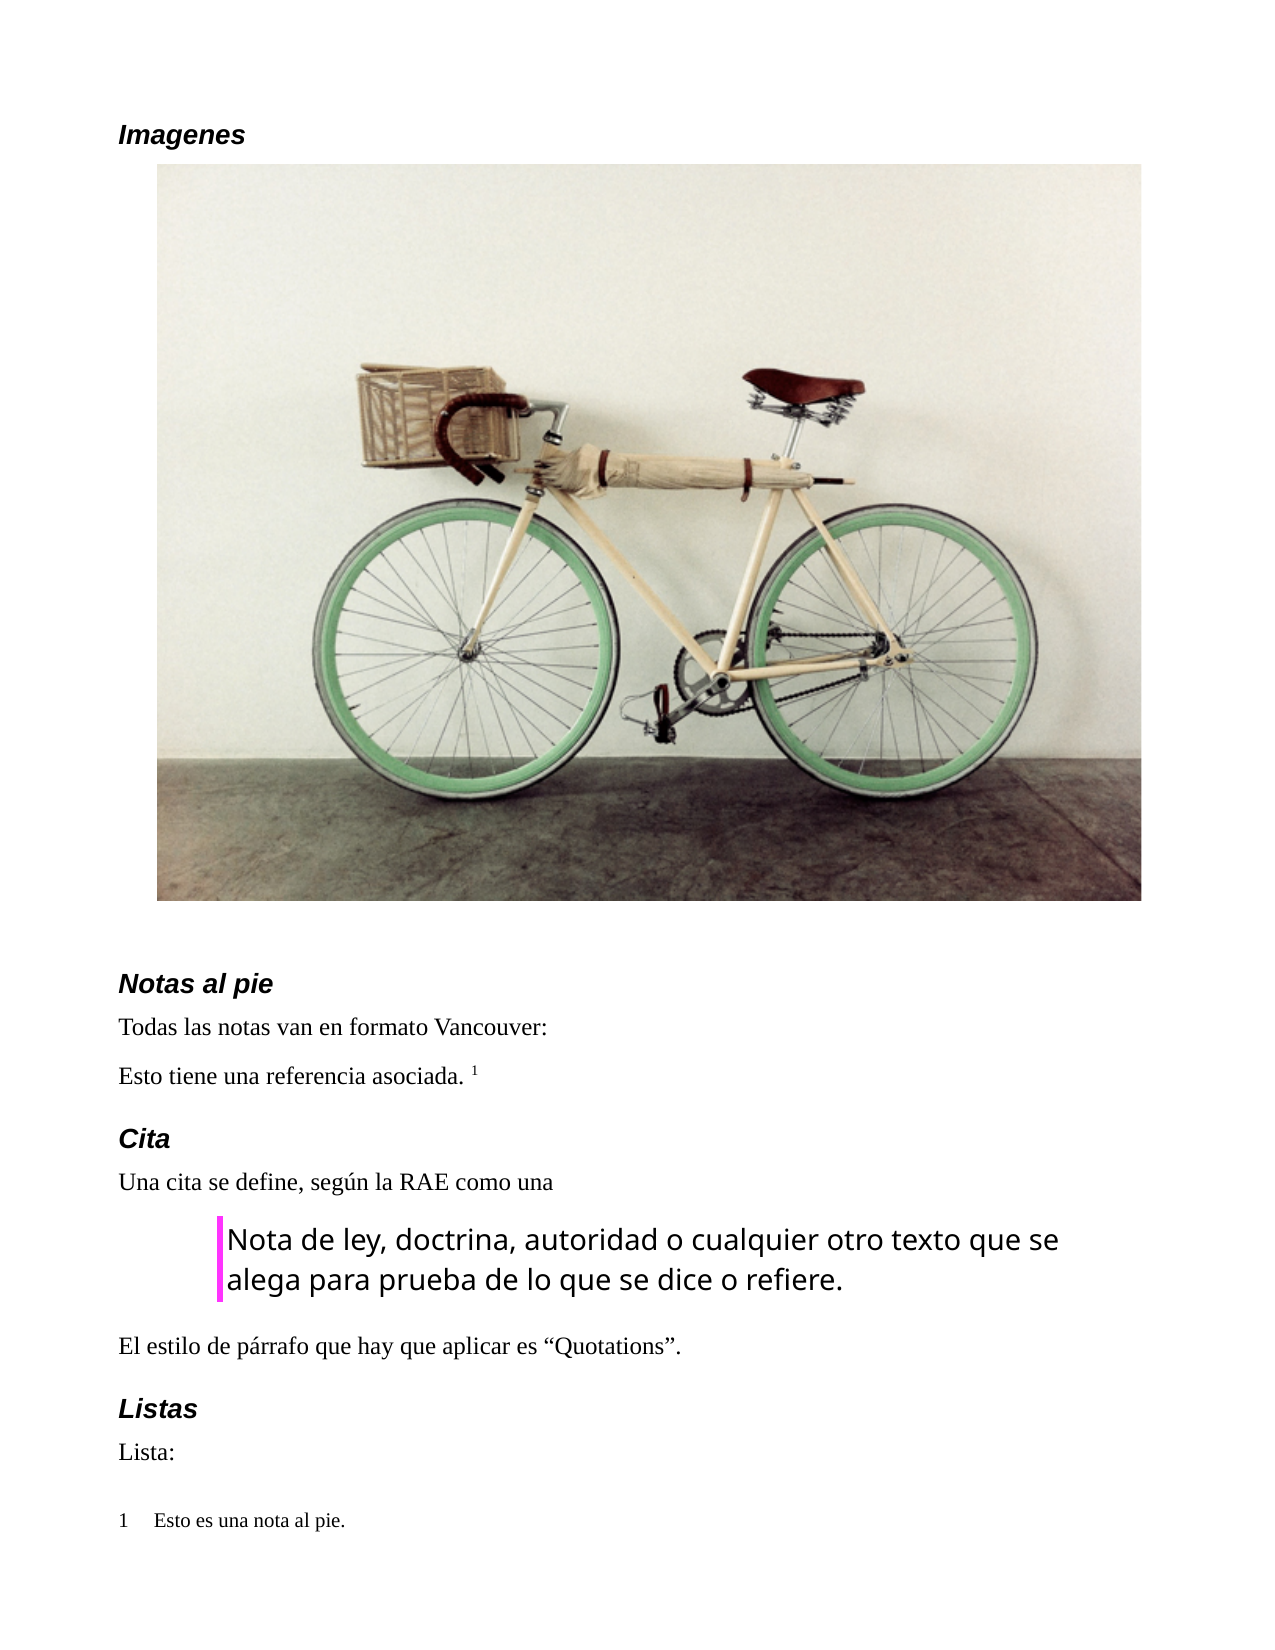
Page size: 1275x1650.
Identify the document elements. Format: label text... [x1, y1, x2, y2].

subtitle Notas al pie [118, 968, 1157, 1000]
text Esto es una nota al pie. [118, 1508, 1157, 1532]
text Una cita se define, según la RAE como una [118, 1167, 1157, 1196]
subtitle Cita [118, 1123, 1157, 1155]
text Nota de ley, doctrina, autoridad o cualquier otro texto que se alega para prueba de lo que se dice o refiere. [223, 1216, 1098, 1302]
subtitle Imagenes [118, 118, 1157, 150]
text Lista: [118, 1437, 1157, 1466]
text Esto tiene una referencia asociada. [118, 1061, 1157, 1090]
subtitle Listas [118, 1393, 1157, 1425]
text El estilo de párrafo que hay que aplicar es “Quotations”. [118, 1331, 1157, 1360]
text Todas las notas van en formato Vancouver: [118, 1012, 1157, 1041]
picture [157, 164, 1142, 901]
